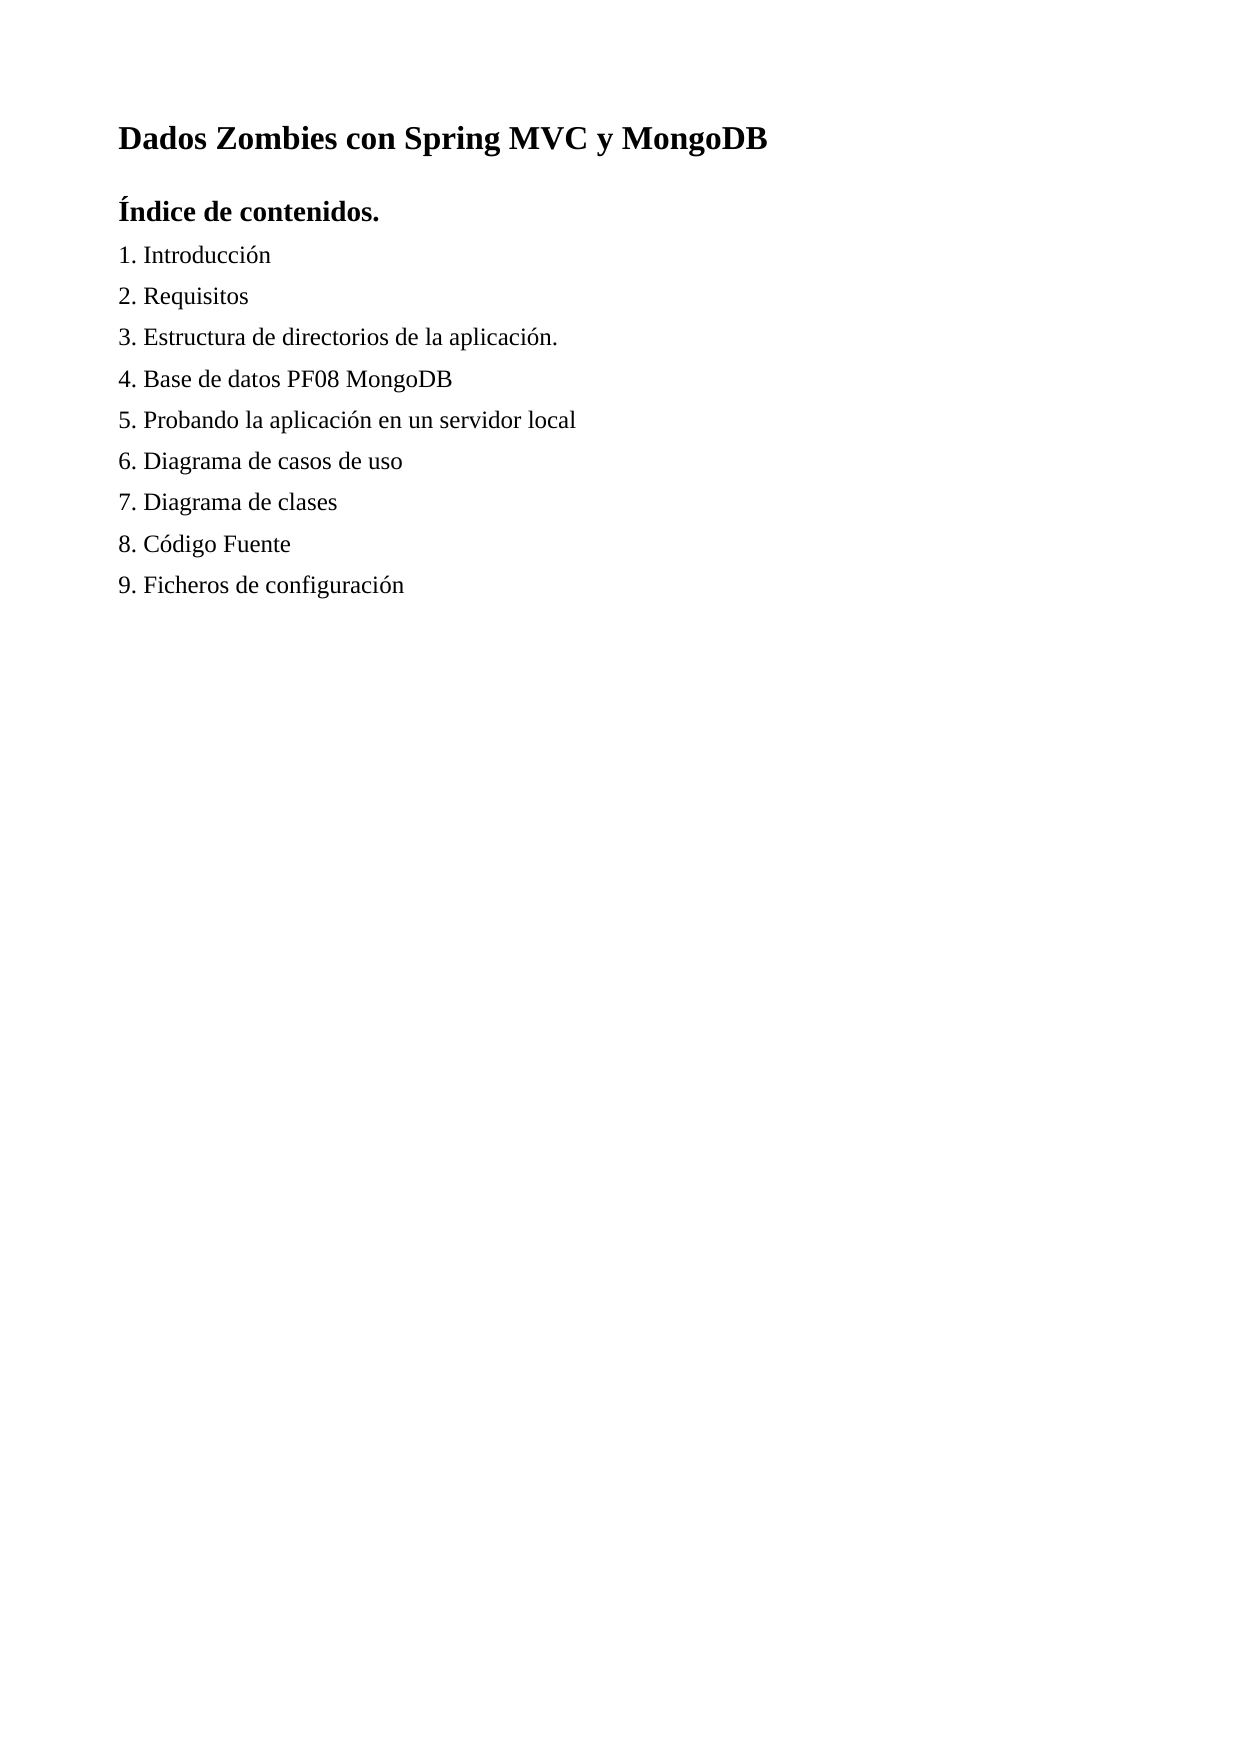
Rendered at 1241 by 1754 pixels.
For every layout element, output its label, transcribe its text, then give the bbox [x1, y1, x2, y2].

text 2. Requisitos [118, 281, 1122, 310]
text 7. Diagrama de clases [118, 487, 1122, 516]
text 8. Código Fuente [118, 529, 1122, 557]
text 4. Base de datos PF08 MongoDB [118, 364, 1122, 392]
text 5. Probando la aplicación en un servidor local [118, 405, 1122, 434]
text 6. Diagrama de casos de uso [118, 446, 1122, 475]
text 3. Estructura de directorios de la aplicación. [118, 322, 1122, 351]
text 1. Introducción [118, 240, 1122, 269]
subtitle Índice de contenidos. [118, 194, 1122, 227]
text 9. Ficheros de configuración [118, 570, 1122, 599]
subtitle Dados Zombies con Spring MVC y MongoDB [118, 118, 1122, 156]
